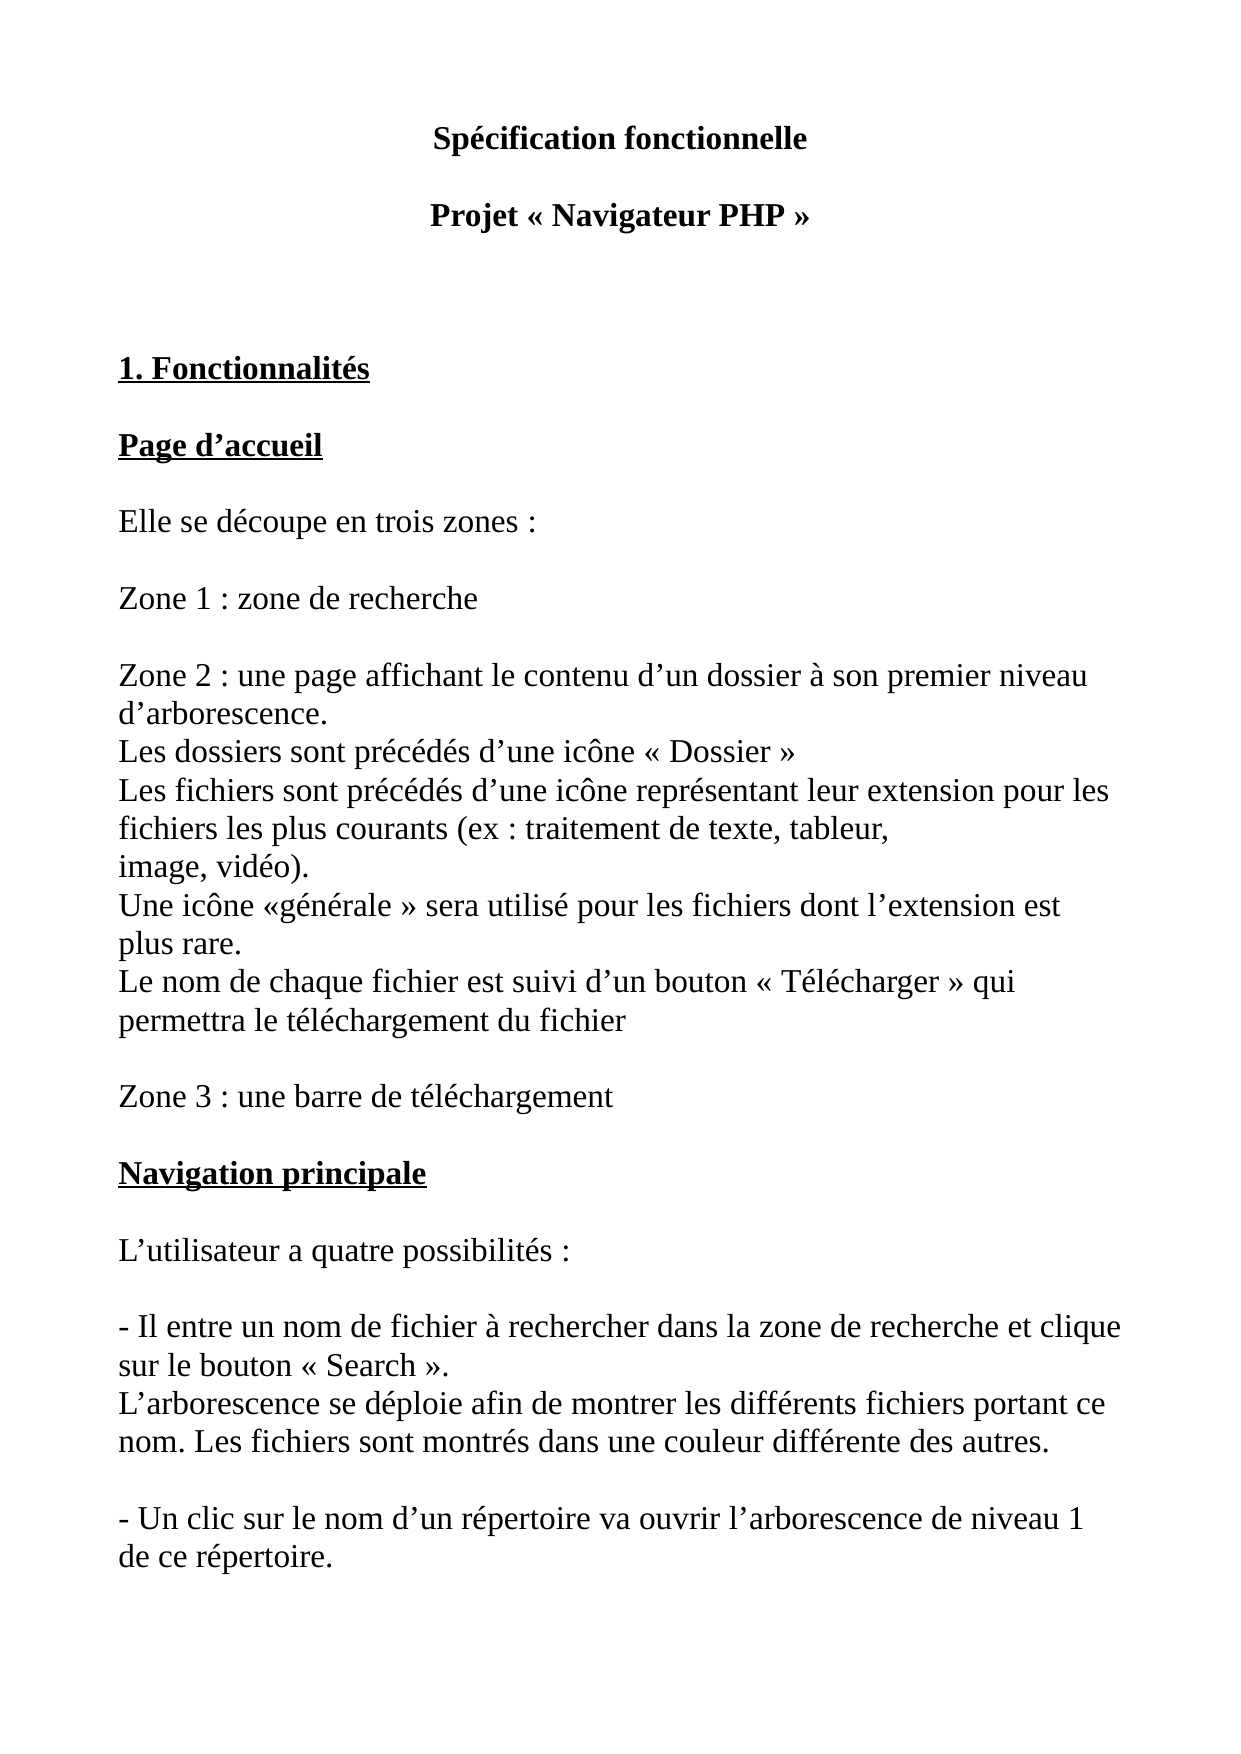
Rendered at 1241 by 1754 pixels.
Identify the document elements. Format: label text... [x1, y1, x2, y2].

text Page d’accueil [118, 425, 1122, 463]
text L’arborescence se déploie afin de montrer les différents fichiers portant ce nom. Les fichiers sont montrés dans une couleur différente des autres. [118, 1383, 1122, 1460]
text Spécification fonctionnelle [118, 118, 1122, 156]
text - Un clic sur le nom d’un répertoire va ouvrir l’arborescence de niveau 1 de ce répertoire. [118, 1498, 1122, 1575]
text image, vidéo). [118, 846, 1122, 885]
text 1. Fonctionnalités [118, 348, 1122, 386]
text - Il entre un nom de fichier à rechercher dans la zone de recherche et clique sur le bouton « Search ». [118, 1306, 1122, 1383]
text Zone 2 : une page affichant le contenu d’un dossier à son premier niveau d’arborescence. [118, 655, 1122, 731]
text Zone 1 : zone de recherche [118, 578, 1122, 616]
text L’utilisateur a quatre possibilités : [118, 1230, 1122, 1268]
text Zone 3 : une barre de téléchargement [118, 1076, 1122, 1115]
text Les dossiers sont précédés d’une icône « Dossier » [118, 731, 1122, 770]
text Le nom de chaque fichier est suivi d’un bouton « Télécharger » qui permettra le téléchargement du fichier [118, 961, 1122, 1038]
text Les fichiers sont précédés d’une icône représentant leur extension pour les fichiers les plus courants (ex : traitement de texte, tableur, [118, 770, 1122, 846]
text Projet « Navigateur PHP » [118, 195, 1122, 233]
text Une icône «générale » sera utilisé pour les fichiers dont l’extension est plus rare. [118, 885, 1122, 961]
text Navigation principale [118, 1153, 1122, 1191]
text Elle se découpe en trois zones : [118, 501, 1122, 540]
